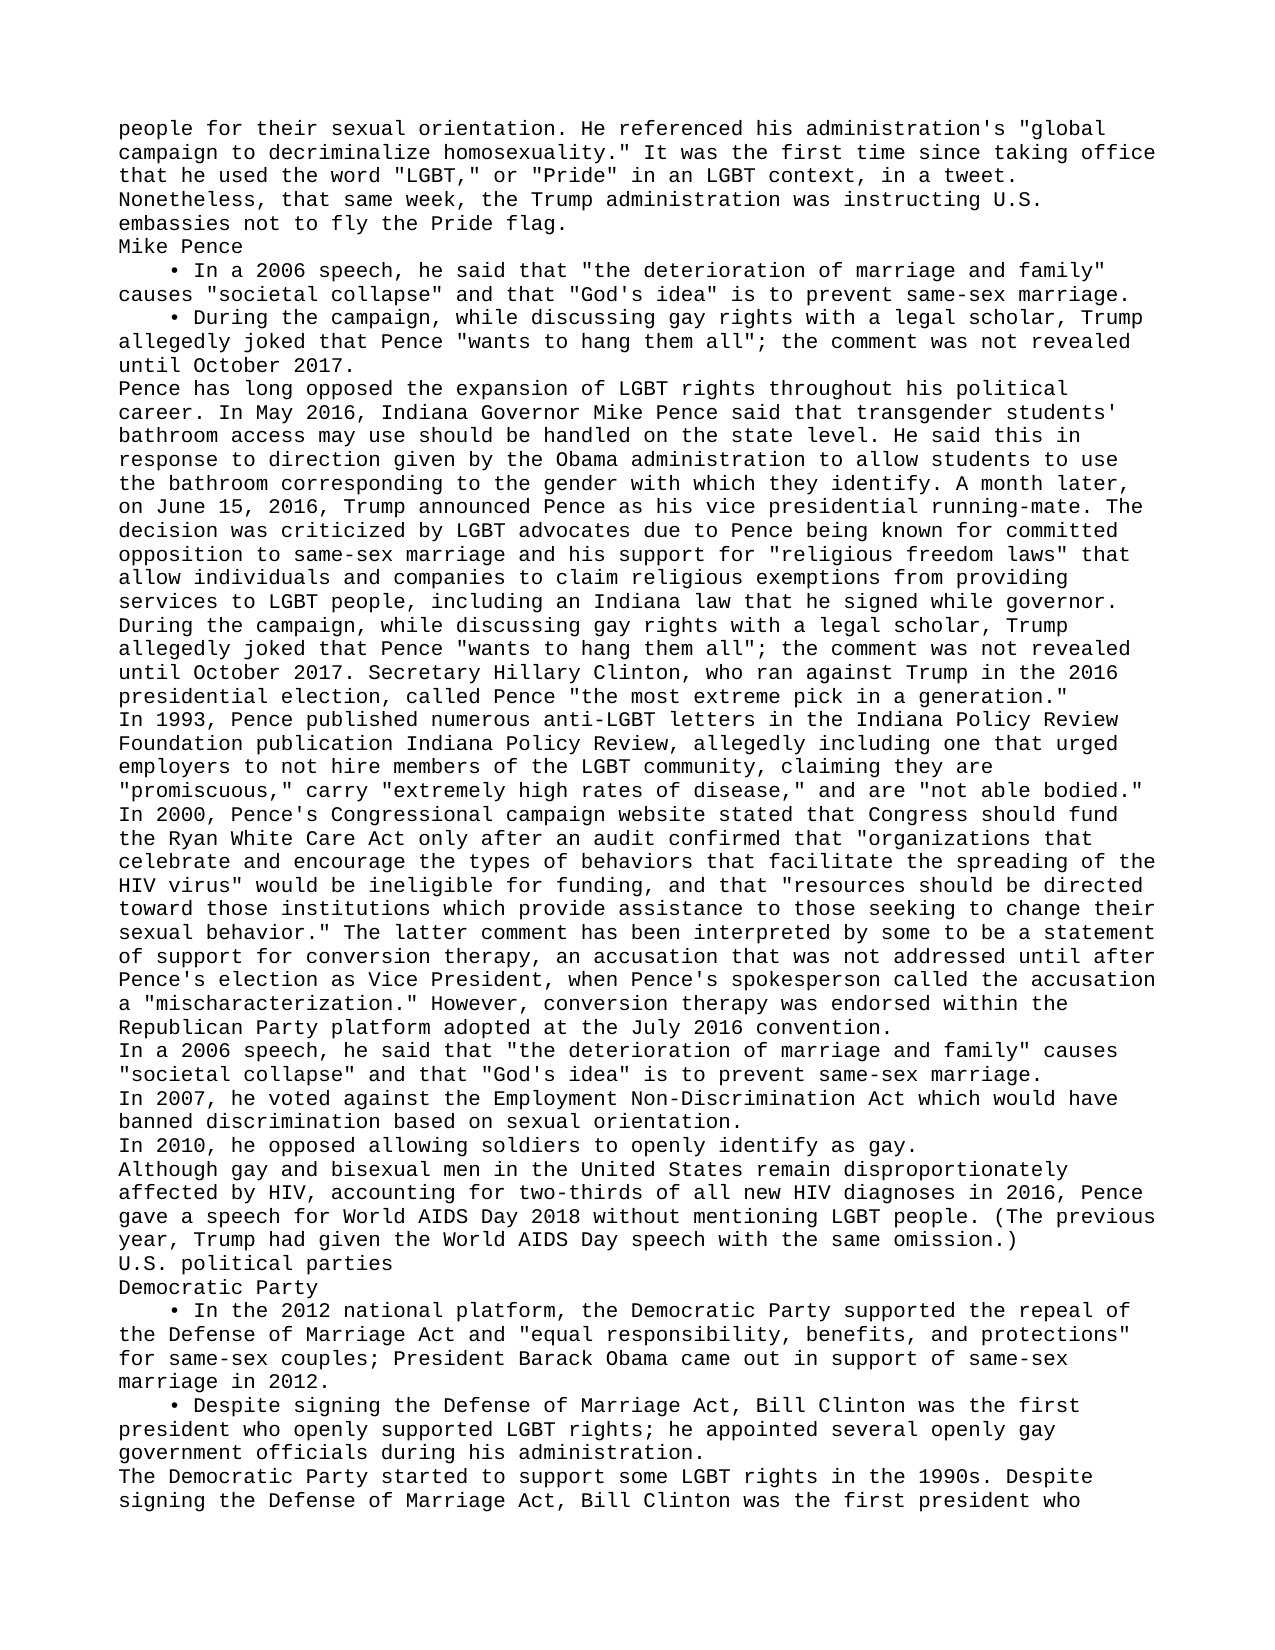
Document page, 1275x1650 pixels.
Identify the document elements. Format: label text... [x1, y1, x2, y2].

text Mike Pence [118, 236, 1157, 260]
text • In a 2006 speech, he said that "the deterioration of marriage and family" causes "societal collapse" and that "God's idea" is to prevent same-sex marriage. [118, 260, 1157, 307]
text In 2010, he opposed allowing soldiers to openly identify as gay. [118, 1135, 1157, 1158]
text The Democratic Party started to support some LGBT rights in the 1990s. Despite signing the Defense of Marriage Act, Bill Clinton was the first president who [118, 1466, 1157, 1513]
text • In the 2012 national platform, the Democratic Party supported the repeal of the Defense of Marriage Act and "equal responsibility, benefits, and protections" for same-sex couples; President Barack Obama came out in support of same-sex marriage in 2012. [118, 1300, 1157, 1395]
text In 1993, Pence published numerous anti-LGBT letters in the Indiana Policy Review Foundation publication Indiana Policy Review, allegedly including one that urged employers to not hire members of the LGBT community, claiming they are "promiscuous," carry "extremely high rates of disease," and are "not able bodied." [118, 709, 1157, 804]
text Although gay and bisexual men in the United States remain disproportionately affected by HIV, accounting for two-thirds of all new HIV diagnoses in 2016, Pence gave a speech for World AIDS Day 2018 without mentioning LGBT people. (The previous year, Trump had given the World AIDS Day speech with the same omission.) [118, 1158, 1157, 1253]
text • During the campaign, while discussing gay rights with a legal scholar, Trump allegedly joked that Pence "wants to hang them all"; the comment was not revealed until October 2017. [118, 307, 1157, 378]
text • Despite signing the Defense of Marriage Act, Bill Clinton was the first president who openly supported LGBT rights; he appointed several openly gay government officials during his administration. [118, 1395, 1157, 1466]
text Democratic Party [118, 1277, 1157, 1300]
text In a 2006 speech, he said that "the deterioration of marriage and family" causes "societal collapse" and that "God's idea" is to prevent same-sex marriage. [118, 1040, 1157, 1088]
text In 2000, Pence's Congressional campaign website stated that Congress should fund the Ryan White Care Act only after an audit confirmed that "organizations that celebrate and encourage the types of behaviors that facilitate the spreading of the HIV virus" would be ineligible for funding, and that "resources should be directed toward those institutions which provide assistance to those seeking to change their sexual behavior." The latter comment has been interpreted by some to be a statement of support for conversion therapy, an accusation that was not addressed until after Pence's election as Vice President, when Pence's spokesperson called the accusation a "mischaracterization." However, conversion therapy was endorsed within the Republican Party platform adopted at the July 2016 convention. [118, 804, 1157, 1040]
text people for their sexual orientation. He referenced his administration's "global campaign to decriminalize homosexuality." It was the first time since taking office that he used the word "LGBT," or "Pride" in an LGBT context, in a tweet. Nonetheless, that same week, the Trump administration was instructing U.S. embassies not to fly the Pride flag. [118, 118, 1157, 236]
text U.S. political parties [118, 1253, 1157, 1277]
text Pence has long opposed the expansion of LGBT rights throughout his political career. In May 2016, Indiana Governor Mike Pence said that transgender students' bathroom access may use should be handled on the state level. He said this in response to direction given by the Obama administration to allow students to use the bathroom corresponding to the gender with which they identify. A month later, on June 15, 2016, Trump announced Pence as his vice presidential running-mate. The decision was criticized by LGBT advocates due to Pence being known for committed opposition to same-sex marriage and his support for "religious freedom laws" that allow individuals and companies to claim religious exemptions from providing services to LGBT people, including an Indiana law that he signed while governor. During the campaign, while discussing gay rights with a legal scholar, Trump allegedly joked that Pence "wants to hang them all"; the comment was not revealed until October 2017. Secretary Hillary Clinton, who ran against Trump in the 2016 presidential election, called Pence "the most extreme pick in a generation." [118, 378, 1157, 709]
text In 2007, he voted against the Employment Non-Discrimination Act which would have banned discrimination based on sexual orientation. [118, 1088, 1157, 1135]
